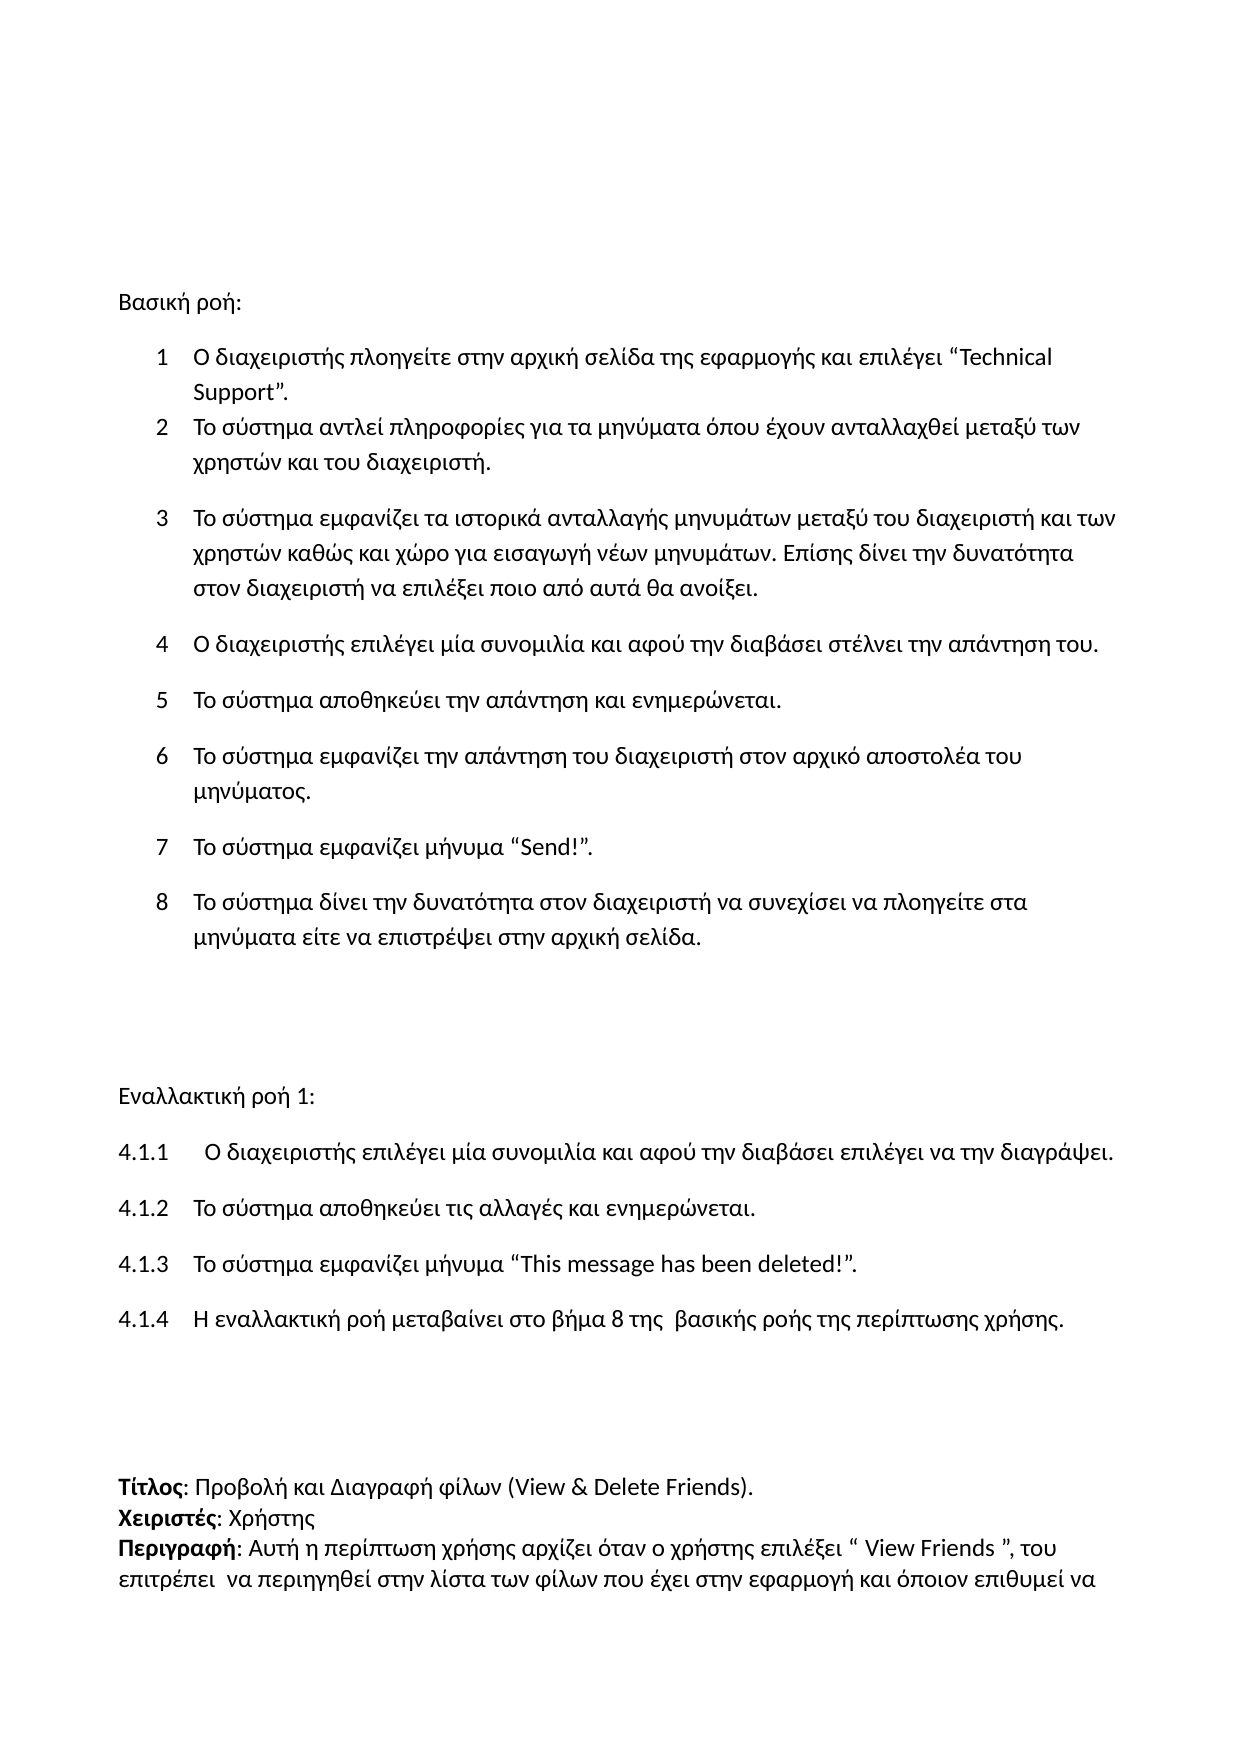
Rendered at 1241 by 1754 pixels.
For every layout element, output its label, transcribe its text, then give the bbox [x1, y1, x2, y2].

list Το σύστημα εμφανίζει τα ιστορικά ανταλλαγής μηνυμάτων μεταξύ του διαχειριστή και των χρηστών καθώς και χώρο για εισαγωγή νέων μηνυμάτων. Επίσης δίνει την δυνατότητα στον διαχειριστή να επιλέξει ποιο από αυτά θα ανοίξει. [156, 502, 1122, 603]
text Εναλλακτική ροή 1: [118, 1080, 1122, 1111]
list Η εναλλακτική ροή μεταβαίνει στο βήμα 8 της βασικής ροής της περίπτωσης χρήσης. [118, 1304, 1122, 1334]
list Ο διαχειριστής επιλέγει μία συνομιλία και αφού την διαβάσει επιλέγει να την διαγράψει. [118, 1136, 1122, 1167]
list Το σύστημα εμφανίζει την απάντηση του διαχειριστή στον αρχικό αποστολέα του μηνύματος. [156, 740, 1122, 805]
list Το σύστημα αντλεί πληροφορίες για τα μηνύματα όπου έχουν ανταλλαχθεί μεταξύ των χρηστών και του διαχειριστή. [156, 411, 1122, 477]
list Το σύστημα εμφανίζει μήνυμα “This message has been deleted!”. [118, 1248, 1122, 1278]
text Χειριστές: Χρήστης [118, 1502, 1122, 1532]
text Βασική ροή: [118, 286, 1122, 316]
list Ο διαχειριστής πλοηγείτε στην αρχική σελίδα της εφαρμογής και επιλέγει “Technical Support”. [156, 341, 1122, 407]
text Τίτλος: Προβολή και Διαγραφή φίλων (View & Delete Friends). [118, 1471, 1122, 1502]
list Ο διαχειριστής επιλέγει μία συνομιλία και αφού την διαβάσει στέλνει την απάντηση του. [156, 628, 1122, 659]
list Το σύστημα εμφανίζει μήνυμα “Send!”. [156, 831, 1122, 861]
list Το σύστημα δίνει την δυνατότητα στον διαχειριστή να συνεχίσει να πλοηγείτε στα μηνύματα είτε να επιστρέψει στην αρχική σελίδα. [156, 886, 1122, 952]
list Το σύστημα αποθηκεύει την απάντηση και ενημερώνεται. [156, 684, 1122, 714]
list Το σύστημα αποθηκεύει τις αλλαγές και ενημερώνεται. [118, 1192, 1122, 1222]
text Περιγραφή: Αυτή η περίπτωση χρήσης αρχίζει όταν ο χρήστης επιλέξει “ View Friends ”, του επιτρέπει να περιηγηθεί στην λίστα των φίλων που έχει στην εφαρμογή και όποιον επιθυμεί να [118, 1532, 1122, 1593]
